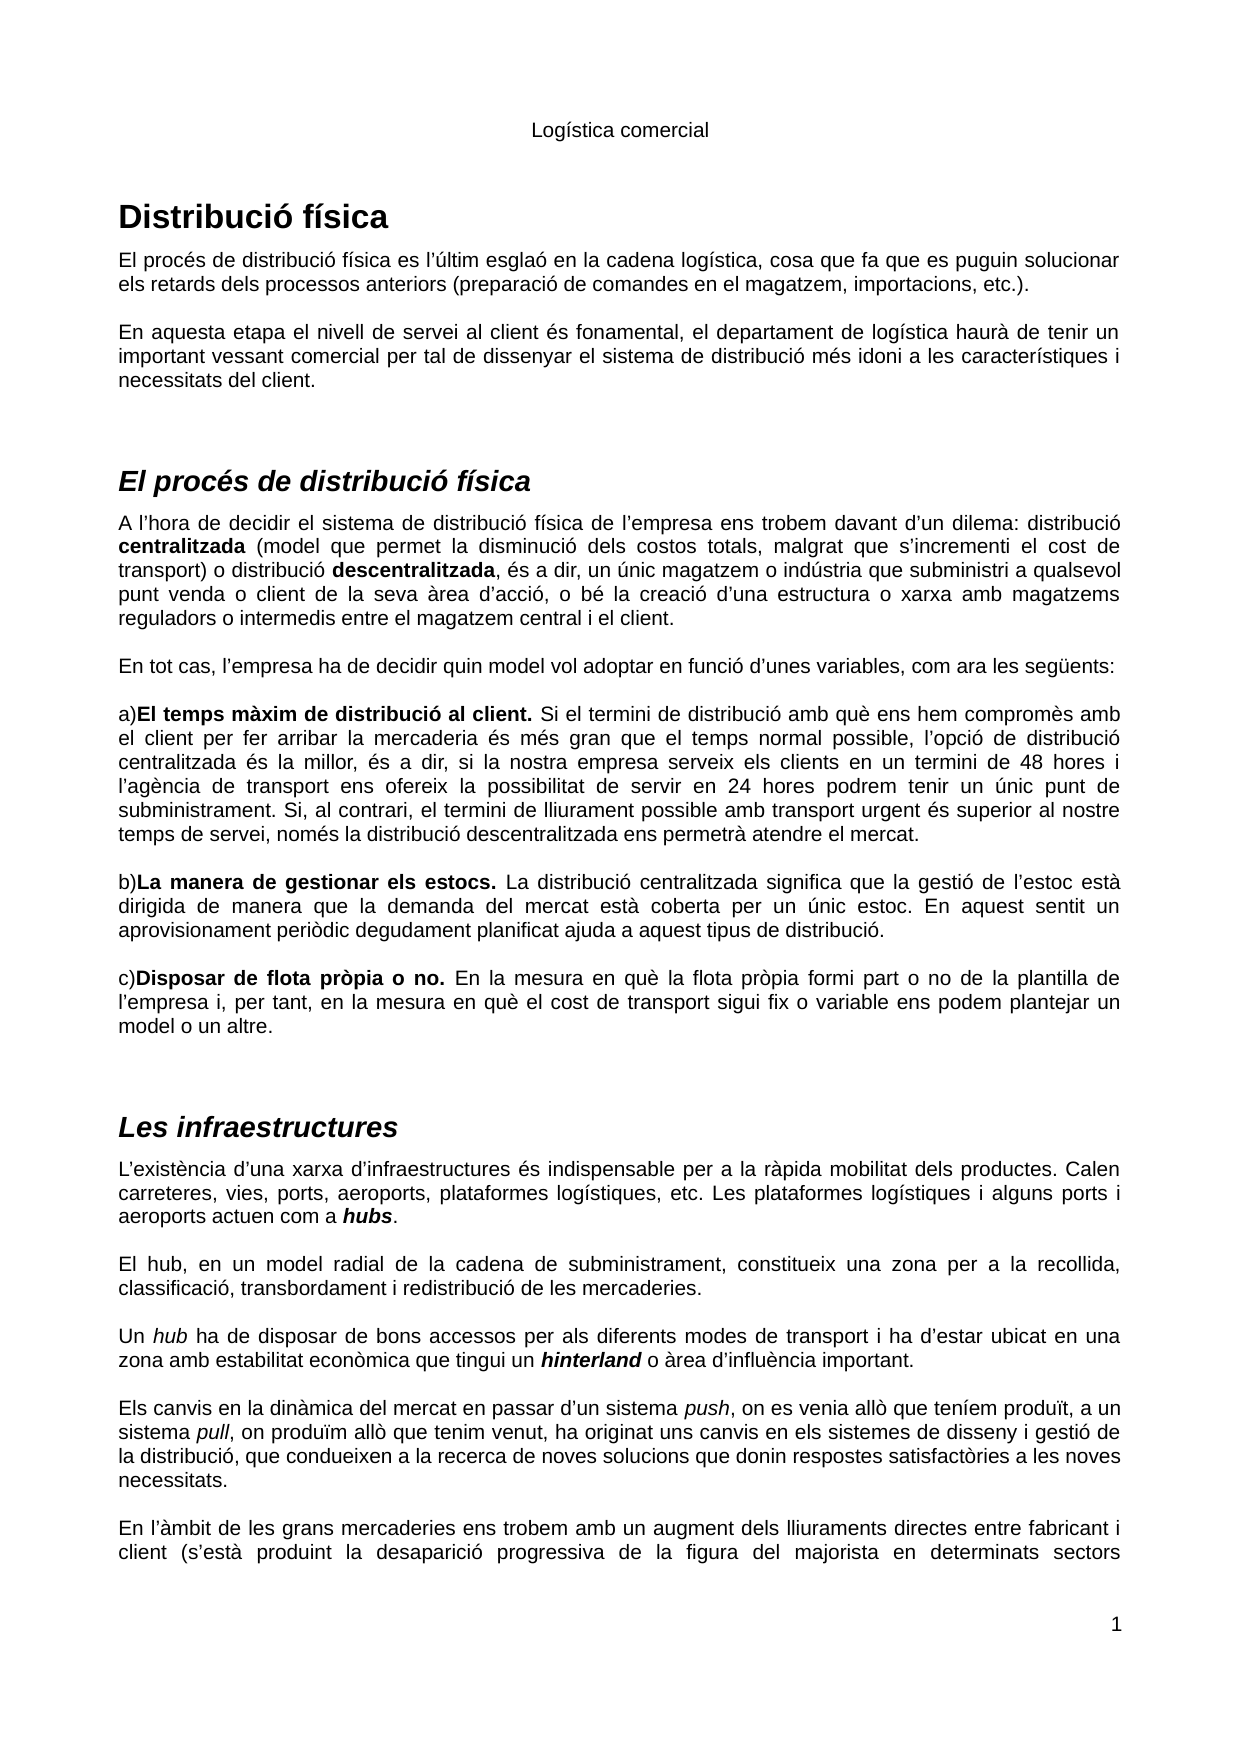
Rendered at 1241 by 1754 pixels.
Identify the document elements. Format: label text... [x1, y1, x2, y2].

text En aquesta etapa el nivell de servei al client és fonamental, el departament de logística haurà de tenir un important vessant comercial per tal de dissenyar el sistema de distribució més idoni a les característiques i necessitats del client. [118, 319, 1122, 391]
text A l’hora de decidir el sistema de distribució física de l’empresa ens trobem davant d’un dilema: distribució centralitzada (model que permet la disminució dels costos totals, malgrat que s’incrementi el cost de transport) o distribució descentralitzada, és a dir, un únic magatzem o indústria que subministri a qualsevol punt venda o client de la seva àrea d’acció, o bé la creació d’una estructura o xarxa amb magatzems reguladors o intermedis entre el magatzem central i el client. [118, 510, 1122, 630]
text El hub, en un model radial de la cadena de subministrament, constitueix una zona per a la recollida, classificació, transbordament i redistribució de les mercaderies. [118, 1252, 1122, 1300]
text En l’àmbit de les grans mercaderies ens trobem amb un augment dels lliuraments directes entre fabricant i client (s’està produint la desaparició progressiva de la figura del majorista en determinats sectors [118, 1516, 1122, 1564]
subtitle El procés de distribució física [118, 464, 1122, 498]
text L’existència d’una xarxa d’infraestructures és indispensable per a la ràpida mobilitat dels productes. Calen carreteres, vies, ports, aeroports, plataformes logístiques, etc. Les plataformes logístiques i alguns ports i aeroports actuen com a hubs. [118, 1156, 1122, 1228]
subtitle Les infraestructures [118, 1110, 1122, 1144]
list Disposar de flota pròpia o no. En la mesura en què la flota pròpia formi part o no de la plantilla de l’empresa i, per tant, en la mesura en què el cost de transport sigui fix o variable ens podem plantejar un model o un altre. [118, 966, 1122, 1037]
list El temps màxim de distribució al client. Si el termini de distribució amb què ens hem compromès amb el client per fer arribar la mercaderia és més gran que el temps normal possible, l’opció de distribució centralitzada és la millor, és a dir, si la nostra empresa serveix els clients en un termini de 48 hores i l’agència de transport ens ofereix la possibilitat de servir en 24 hores podrem tenir un únic punt de subministrament. Si, al contrari, el termini de lliurament possible amb transport urgent és superior al nostre temps de servei, només la distribució descentralitzada ens permetrà atendre el mercat. [118, 702, 1122, 846]
list La manera de gestionar els estocs. La distribució centralitzada significa que la gestió de l’estoc està dirigida de manera que la demanda del mercat està coberta per un únic estoc. En aquest sentit un aprovisionament periòdic degudament planificat ajuda a aquest tipus de distribució. [118, 870, 1122, 942]
text Els canvis en la dinàmica del mercat en passar d’un sistema push, on es venia allò que teníem produït, a un sistema pull, on produïm allò que tenim venut, ha originat uns canvis en els sistemes de disseny i gestió de la distribució, que condueixen a la recerca de noves solucions que donin respostes satisfactòries a les noves necessitats. [118, 1396, 1122, 1492]
text Un hub ha de disposar de bons accessos per als diferents modes de transport i ha d’estar ubicat en una zona amb estabilitat econòmica que tingui un hinterland o àrea d’influència important. [118, 1324, 1122, 1372]
text El procés de distribució física es l’últim esglaó en la cadena logística, cosa que fa que es puguin solucionar els retards dels processos anteriors (preparació de comandes en el magatzem, importacions, etc.). [118, 248, 1122, 296]
text En tot cas, l’empresa ha de decidir quin model vol adoptar en funció d’unes variables, com ara les següents: [118, 654, 1122, 678]
subtitle Distribució física [118, 197, 1122, 235]
